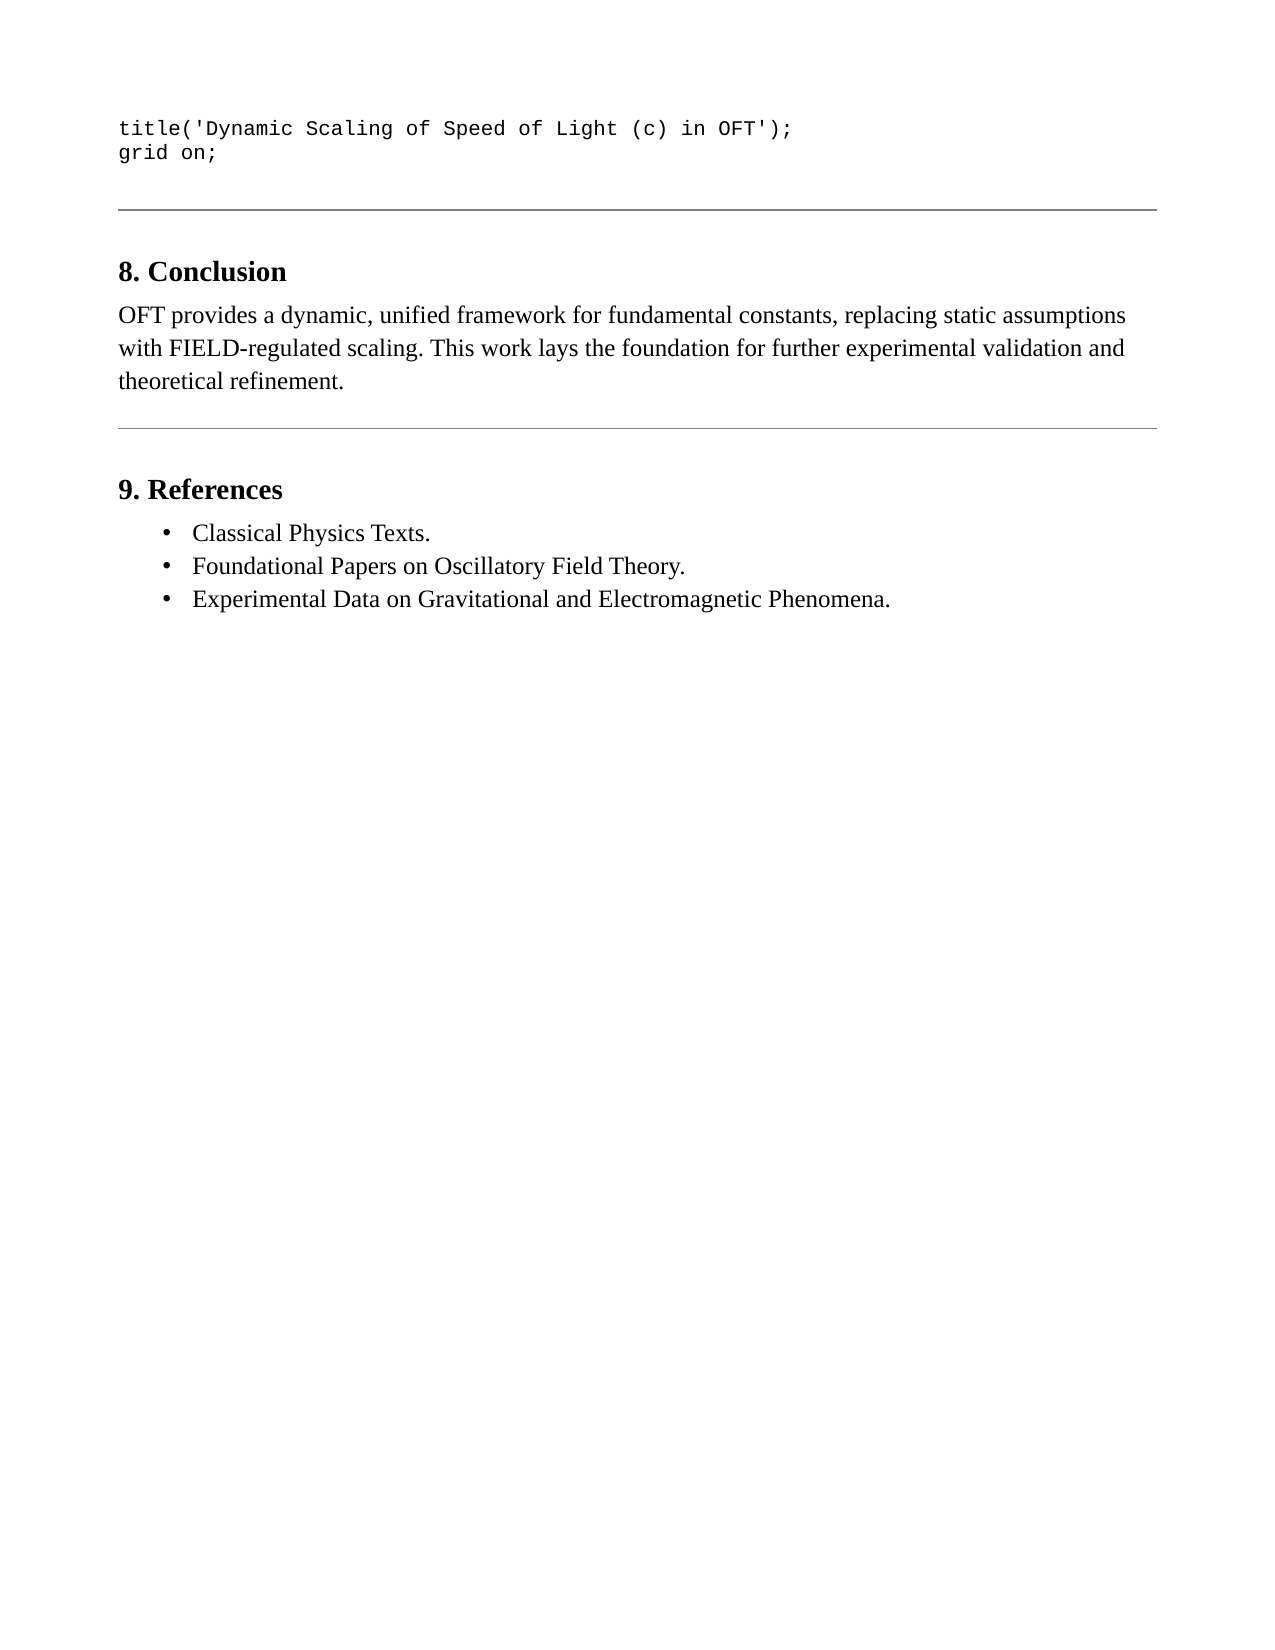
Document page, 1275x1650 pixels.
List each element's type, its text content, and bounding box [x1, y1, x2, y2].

list Experimental Data on Gravitational and Electromagnetic Phenomena. [162, 584, 1157, 613]
list Foundational Papers on Oscillatory Field Theory. [162, 551, 1157, 580]
text title('Dynamic Scaling of Speed of Light (c) in OFT'); [118, 118, 1157, 142]
subtitle 8. Conclusion [118, 254, 1157, 287]
text grid on; [118, 142, 1157, 165]
text OFT provides a dynamic, unified framework for fundamental constants, replacing static assumptions with FIELD-regulated scaling. This work lays the foundation for further experimental validation and theoretical refinement. [118, 300, 1157, 394]
list Classical Physics Texts. [162, 518, 1157, 547]
subtitle 9. References [118, 472, 1157, 506]
